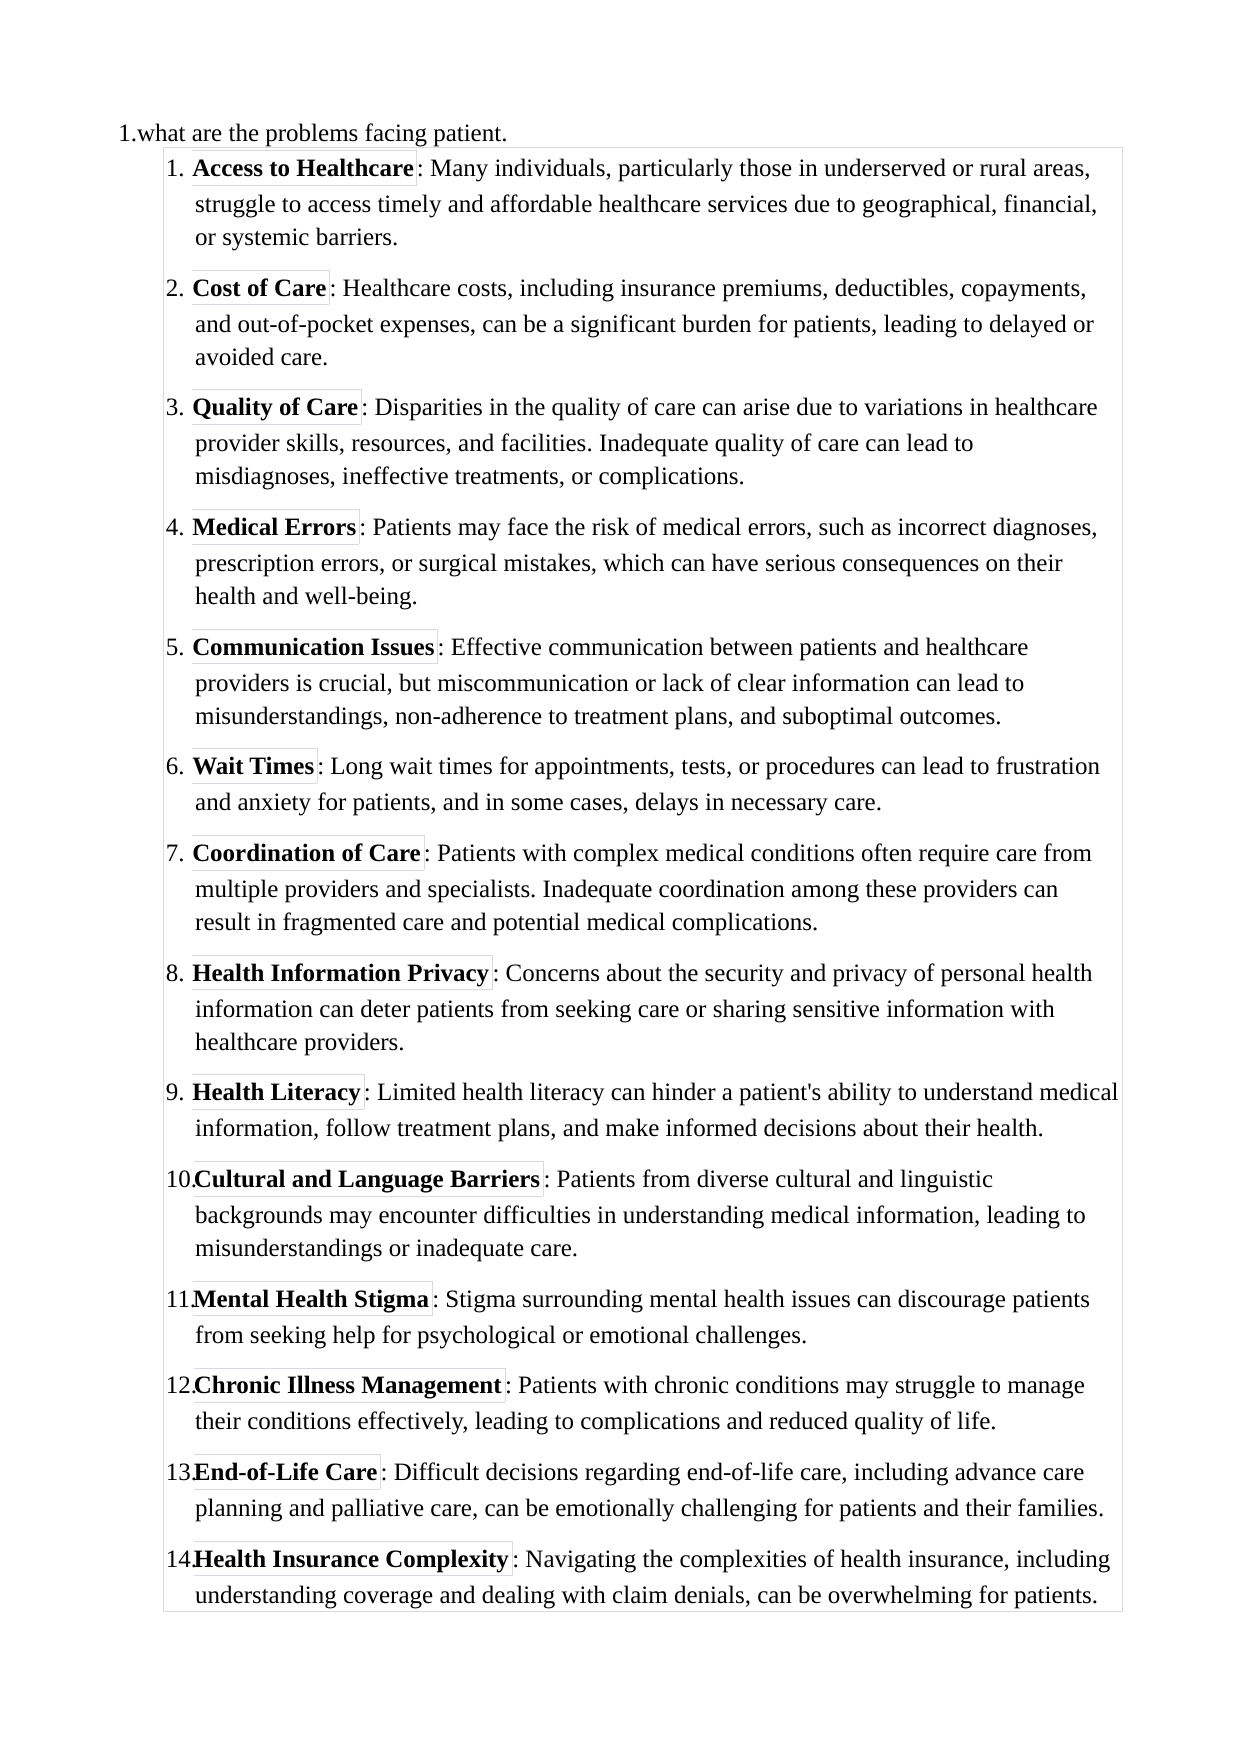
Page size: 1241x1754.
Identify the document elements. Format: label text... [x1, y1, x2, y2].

list Cost of Care: Healthcare costs, including insurance premiums, deductibles, copayments, and out-of-pocket expenses, can be a significant burden for patients, leading to delayed or avoided care. [164, 267, 1122, 370]
list Medical Errors: Patients may face the risk of medical errors, such as incorrect diagnoses, prescription errors, or surgical mistakes, which can have serious consequences on their health and well-being. [164, 506, 1122, 610]
list Health Literacy: Limited health literacy can hinder a patient's ability to understand medical information, follow treatment plans, and make informed decisions about their health. [164, 1071, 1122, 1142]
list Communication Issues: Effective communication between patients and healthcare providers is crucial, but miscommunication or lack of clear information can lead to misunderstandings, non-adherence to treatment plans, and suboptimal outcomes. [164, 626, 1122, 729]
list Quality of Care: Disparities in the quality of care can arise due to variations in healthcare provider skills, resources, and facilities. Inadequate quality of care can lead to misdiagnoses, ineffective treatments, or complications. [164, 386, 1122, 490]
list Chronic Illness Management: Patients with chronic conditions may struggle to manage their conditions effectively, leading to complications and reduced quality of life. [164, 1364, 1122, 1435]
list Cultural and Language Barriers: Patients from diverse cultural and linguistic backgrounds may encounter difficulties in understanding medical information, leading to misunderstandings or inadequate care. [164, 1158, 1122, 1262]
list Wait Times: Long wait times for appointments, tests, or procedures can lead to frustration and anxiety for patients, and in some cases, delays in necessary care. [164, 745, 1122, 816]
list Mental Health Stigma: Stigma surrounding mental health issues can discourage patients from seeking help for psychological or emotional challenges. [164, 1278, 1122, 1348]
list End-of-Life Care: Difficult decisions regarding end-of-life care, including advance care planning and palliative care, can be emotionally challenging for patients and their families. [164, 1451, 1122, 1522]
text 1.what are the problems facing patient. [118, 118, 1122, 147]
list Health Insurance Complexity: Navigating the complexities of health insurance, including understanding coverage and dealing with claim denials, can be overwhelming for patients. [164, 1538, 1122, 1611]
list Health Information Privacy: Concerns about the security and privacy of personal health information can deter patients from seeking care or sharing sensitive information with healthcare providers. [164, 952, 1122, 1056]
list Access to Healthcare: Many individuals, particularly those in underserved or rural areas, struggle to access timely and affordable healthcare services due to geographical, financial, or systemic barriers. [164, 148, 1122, 251]
list Coordination of Care: Patients with complex medical conditions often require care from multiple providers and specialists. Inadequate coordination among these providers can result in fragmented care and potential medical complications. [164, 832, 1122, 936]
